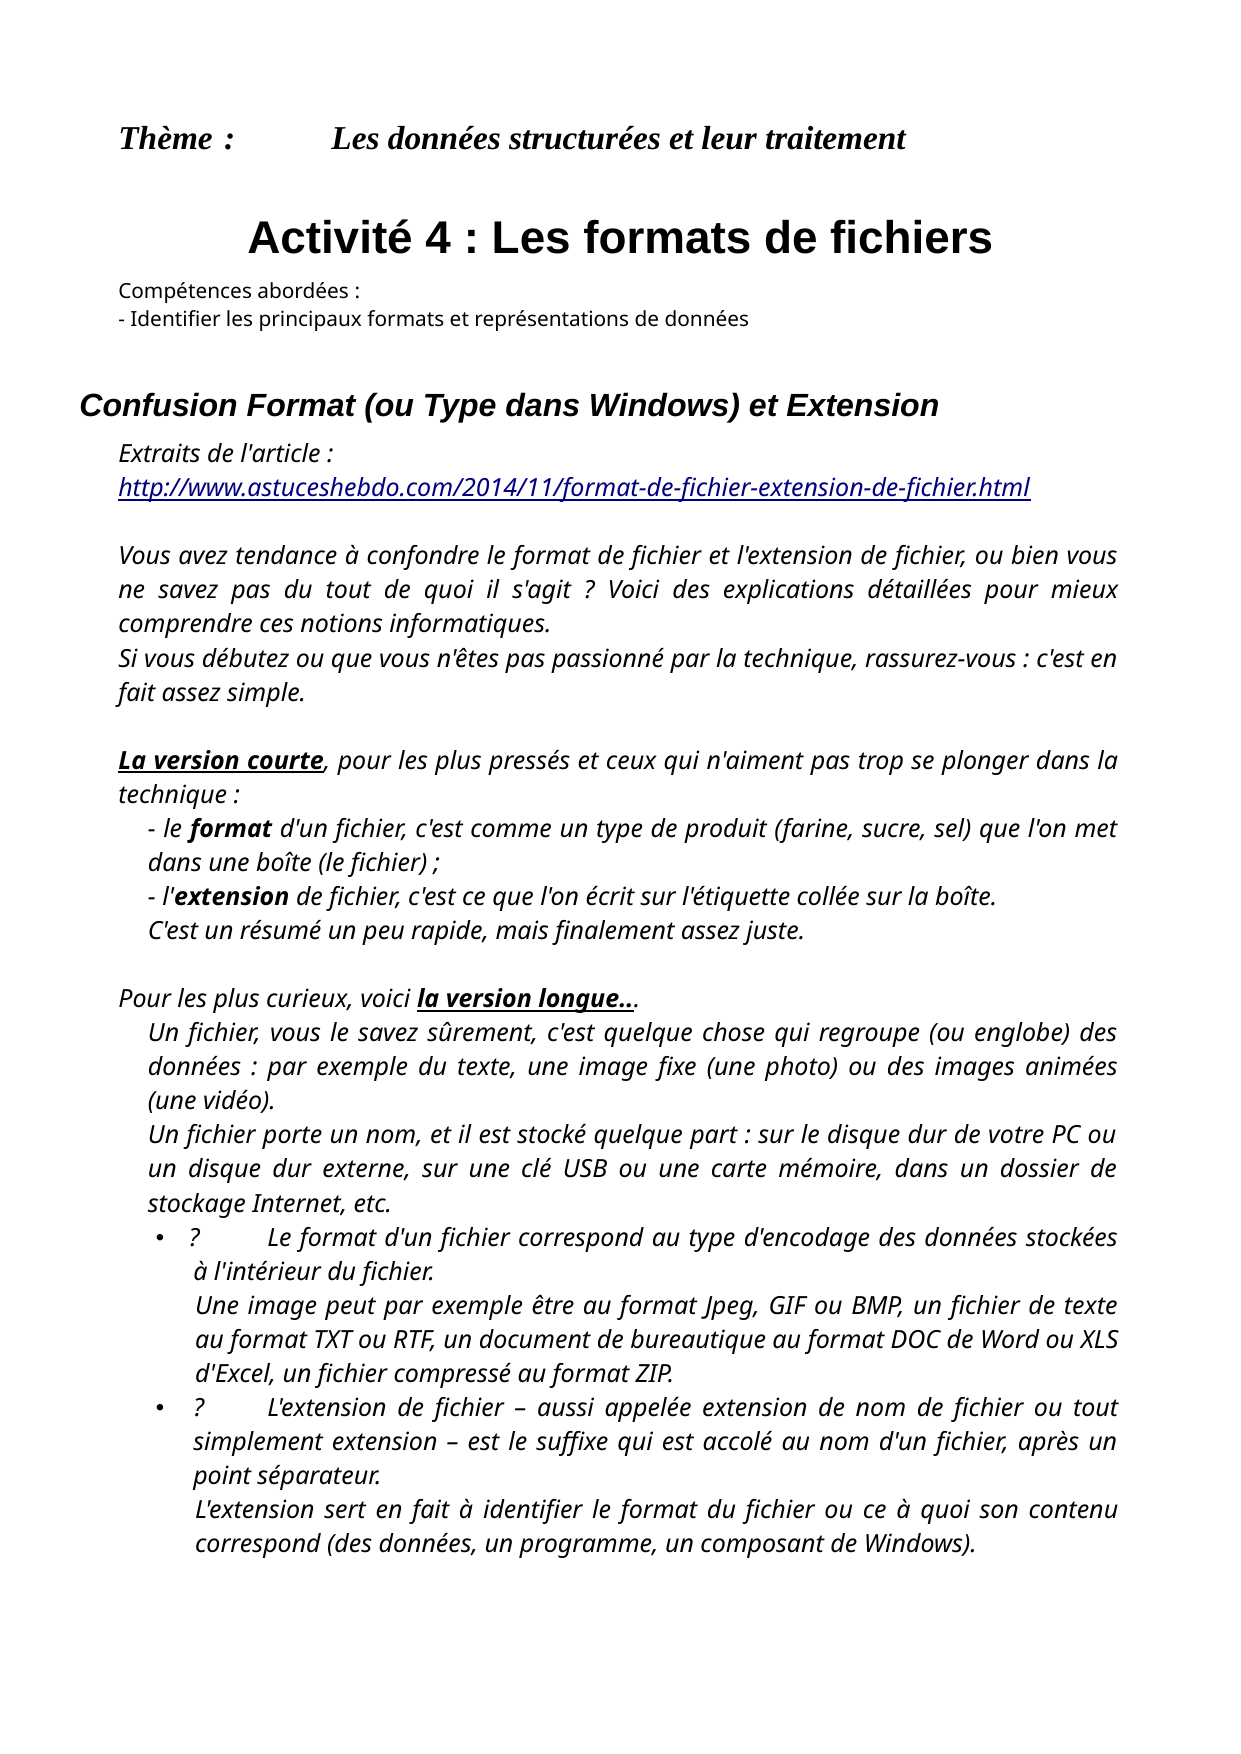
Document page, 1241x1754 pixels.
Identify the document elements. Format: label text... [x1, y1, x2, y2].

text - l'extension de fichier, c'est ce que l'on écrit sur l'étiquette collée sur la boîte. [148, 879, 1122, 913]
title Activité 4 : Les formats de fichiers [118, 211, 1122, 264]
text Extraits de l'article : [118, 436, 1122, 470]
text - Identifier les principaux formats et représentations de données [118, 304, 1122, 333]
text Un fichier, vous le savez sûrement, c'est quelque chose qui regroupe (ou englobe) des données : par exemple du texte, une image fixe (une photo) ou des images animées (une vidéo). [148, 1015, 1122, 1117]
subtitle Confusion Format (ou Type dans Windows) et Extension [79, 386, 1122, 423]
text L'extension sert en fait à identifier le format du fichier ou ce à quoi son contenu correspond (des données, un programme, un composant de Windows). [195, 1492, 1122, 1560]
list ? Le format d'un fichier correspond au type d'encodage des données stockées à l'intérieur du fichier. [156, 1219, 1122, 1287]
text http://www.astuceshebdo.com/2014/11/format-de-fichier-extension-de-fichier.html [118, 470, 1122, 504]
text Une image peut par exemple être au format Jpeg, GIF ou BMP, un fichier de texte au format TXT ou RTF, un document de bureautique au format DOC de Word ou XLS d'Excel, un fichier compressé au format ZIP. [195, 1287, 1122, 1389]
text Pour les plus curieux, voici la version longue... [118, 981, 1122, 1015]
list ? L'extension de fichier – aussi appelée extension de nom de fichier ou tout simplement extension – est le suffixe qui est accolé au nom d'un fichier, après un point séparateur. [156, 1389, 1122, 1492]
text C'est un résumé un peu rapide, mais finalement assez juste. [148, 913, 1122, 947]
text Un fichier porte un nom, et il est stocké quelque part : sur le disque dur de votre PC ou un disque dur externe, sur une clé USB ou une carte mémoire, dans un dossier de stockage Internet, etc. [148, 1117, 1122, 1219]
text Si vous débutez ou que vous n'êtes pas passionné par la technique, rassurez-vous : c'est en fait assez simple. [118, 640, 1122, 708]
text La version courte, pour les plus pressés et ceux qui n'aiment pas trop se plonger dans la technique : [118, 742, 1122, 811]
text - le format d'un fichier, c'est comme un type de produit (farine, sucre, sel) que l'on met dans une boîte (le fichier) ; [148, 811, 1122, 879]
text Vous avez tendance à confondre le format de fichier et l'extension de fichier, ou bien vous ne savez pas du tout de quoi il s'agit ? Voici des explications détaillées pour mieux comprendre ces notions informatiques. [118, 538, 1122, 640]
text Compétences abordées : [118, 276, 1122, 304]
